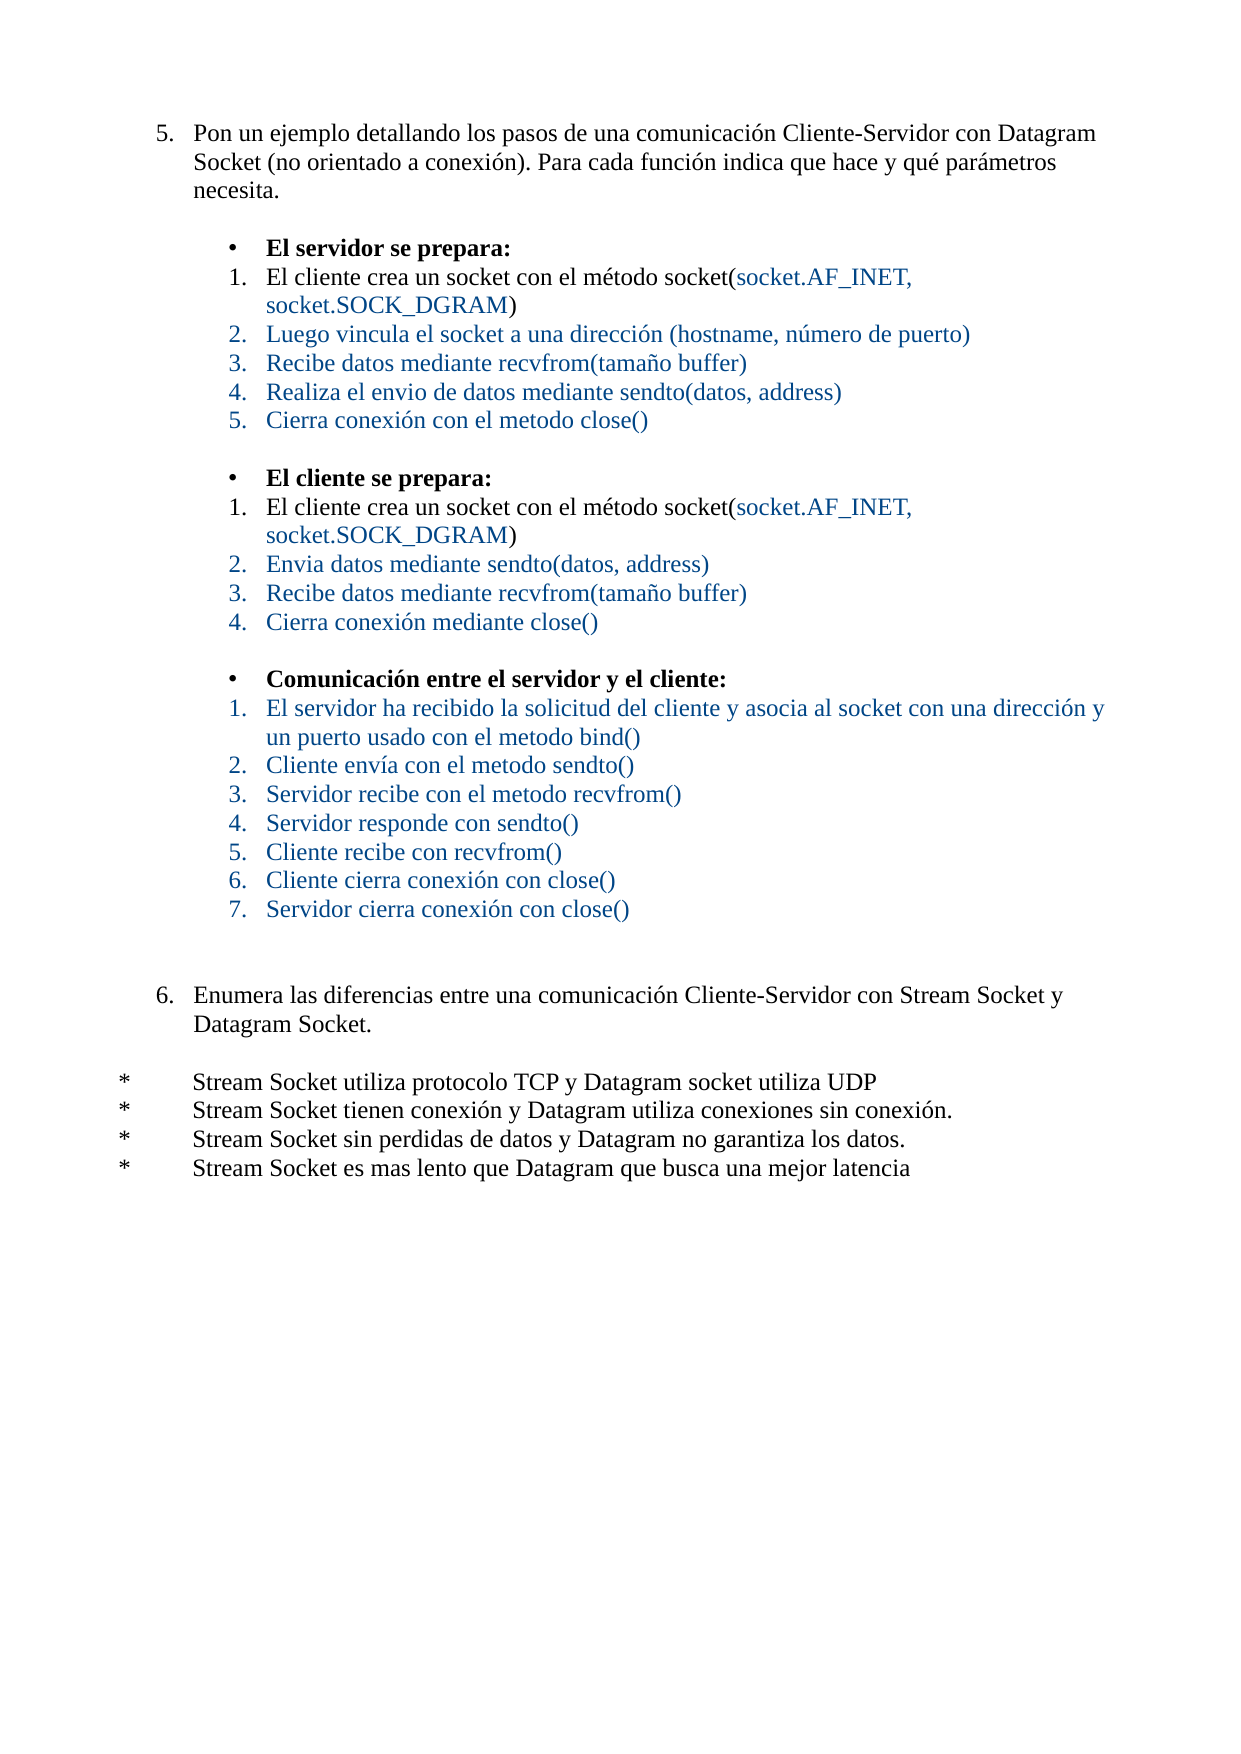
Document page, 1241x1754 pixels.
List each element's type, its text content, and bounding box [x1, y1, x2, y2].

list El cliente crea un socket con el método socket(socket.AF_INET, socket.SOCK_DGRAM) [228, 262, 1122, 319]
list Cliente envía con el metodo sendto() [228, 751, 1122, 779]
text * Stream Socket es mas lento que Datagram que busca una mejor latencia [118, 1153, 1122, 1182]
text * Stream Socket sin perdidas de datos y Datagram no garantiza los datos. [118, 1124, 1122, 1153]
text * Stream Socket tienen conexión y Datagram utiliza conexiones sin conexión. [118, 1096, 1122, 1124]
list Enumera las diferencias entre una comunicación Cliente-Servidor con Stream Socket y Datagram Socket. [156, 981, 1122, 1038]
list El servidor ha recibido la solicitud del cliente y asocia al socket con una dirección y un puerto usado con el metodo bind() [228, 693, 1122, 751]
list Cliente recibe con recvfrom() [228, 837, 1122, 866]
list Cierra conexión con el metodo close() [228, 406, 1122, 434]
list Comunicación entre el servidor y el cliente: [228, 664, 1122, 693]
list El servidor se prepara: [228, 233, 1122, 262]
list Recibe datos mediante recvfrom(tamaño buffer) [228, 348, 1122, 377]
list Cliente cierra conexión con close() [228, 866, 1122, 894]
list El cliente se prepara: [228, 463, 1122, 492]
text * Stream Socket utiliza protocolo TCP y Datagram socket utiliza UDP [118, 1067, 1122, 1096]
list Servidor responde con sendto() [228, 808, 1122, 837]
list Servidor recibe con el metodo recvfrom() [228, 779, 1122, 808]
list Envia datos mediante sendto(datos, address) [228, 549, 1122, 578]
list Servidor cierra conexión con close() [228, 894, 1122, 923]
list Recibe datos mediante recvfrom(tamaño buffer) [228, 578, 1122, 607]
list Pon un ejemplo detallando los pasos de una comunicación Cliente-Servidor con Datagram Socket (no orientado a conexión). Para cada función indica que hace y qué parámetros necesita. [156, 118, 1122, 204]
list Realiza el envio de datos mediante sendto(datos, address) [228, 377, 1122, 406]
list Cierra conexión mediante close() [228, 607, 1122, 636]
list Luego vincula el socket a una dirección (hostname, número de puerto) [228, 319, 1122, 348]
list El cliente crea un socket con el método socket(socket.AF_INET, socket.SOCK_DGRAM) [228, 492, 1122, 549]
